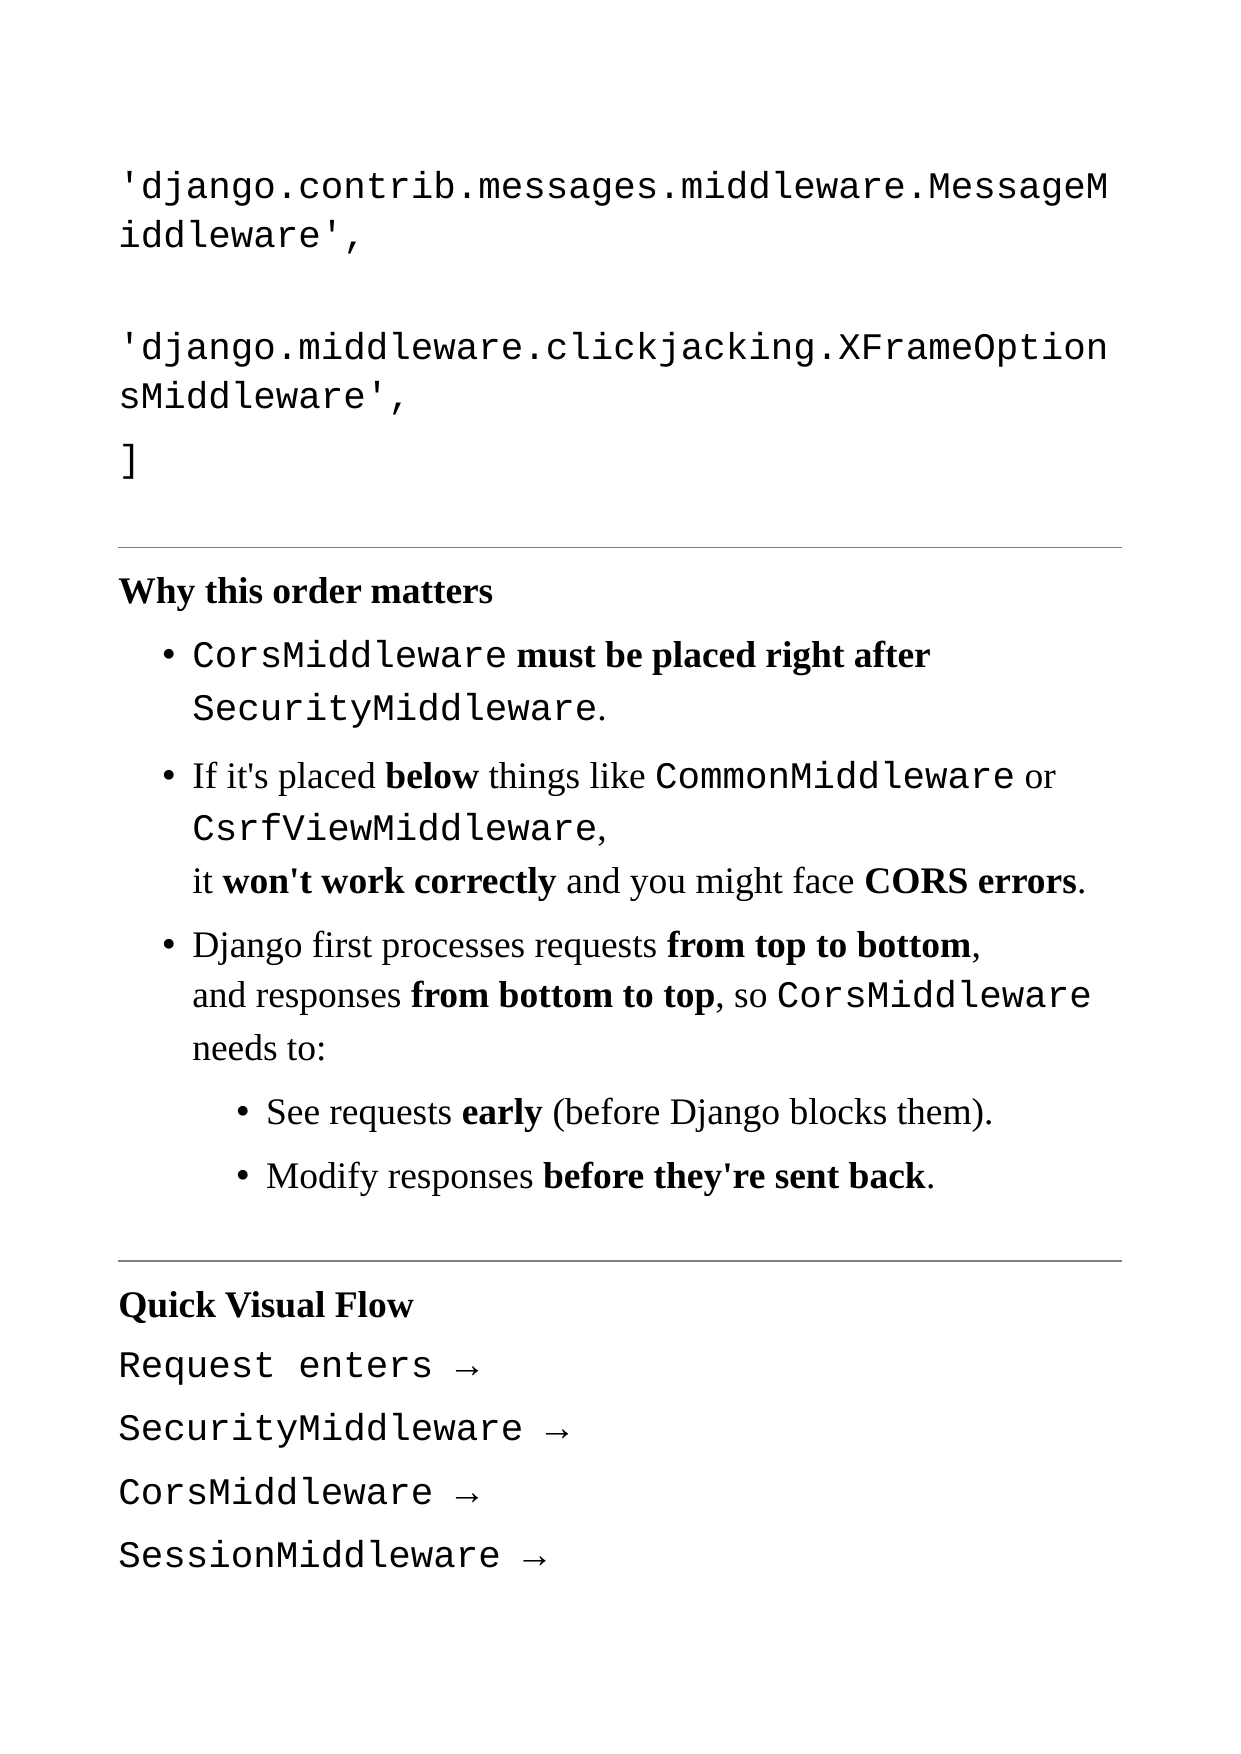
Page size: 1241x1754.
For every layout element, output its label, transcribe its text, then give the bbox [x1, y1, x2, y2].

text 'django.middleware.clickjacking.XFrameOptionsMiddleware', [118, 279, 1122, 419]
text SecurityMiddleware → [118, 1409, 1122, 1452]
list Modify responses before they're sent back. [236, 1153, 1122, 1196]
subtitle Why this order matters [118, 568, 1122, 612]
text CorsMiddleware → [118, 1473, 1122, 1516]
list If it's placed below things like CommonMiddleware or CsrfViewMiddleware, it won't work correctly and you might face CORS errors. [162, 753, 1122, 902]
list CorsMiddleware must be placed right after SecurityMiddleware. [162, 633, 1122, 732]
list Django first processes requests from top to bottom, and responses from bottom to top, so CorsMiddleware needs to: [162, 923, 1122, 1068]
text ] [118, 440, 1122, 483]
subtitle Quick Visual Flow [118, 1282, 1122, 1325]
text 'django.contrib.messages.middleware.MessageMiddleware', [118, 118, 1122, 258]
text Request enters → [118, 1346, 1122, 1389]
list See requests early (before Django blocks them). [236, 1089, 1122, 1132]
text SessionMiddleware → [118, 1536, 1122, 1579]
